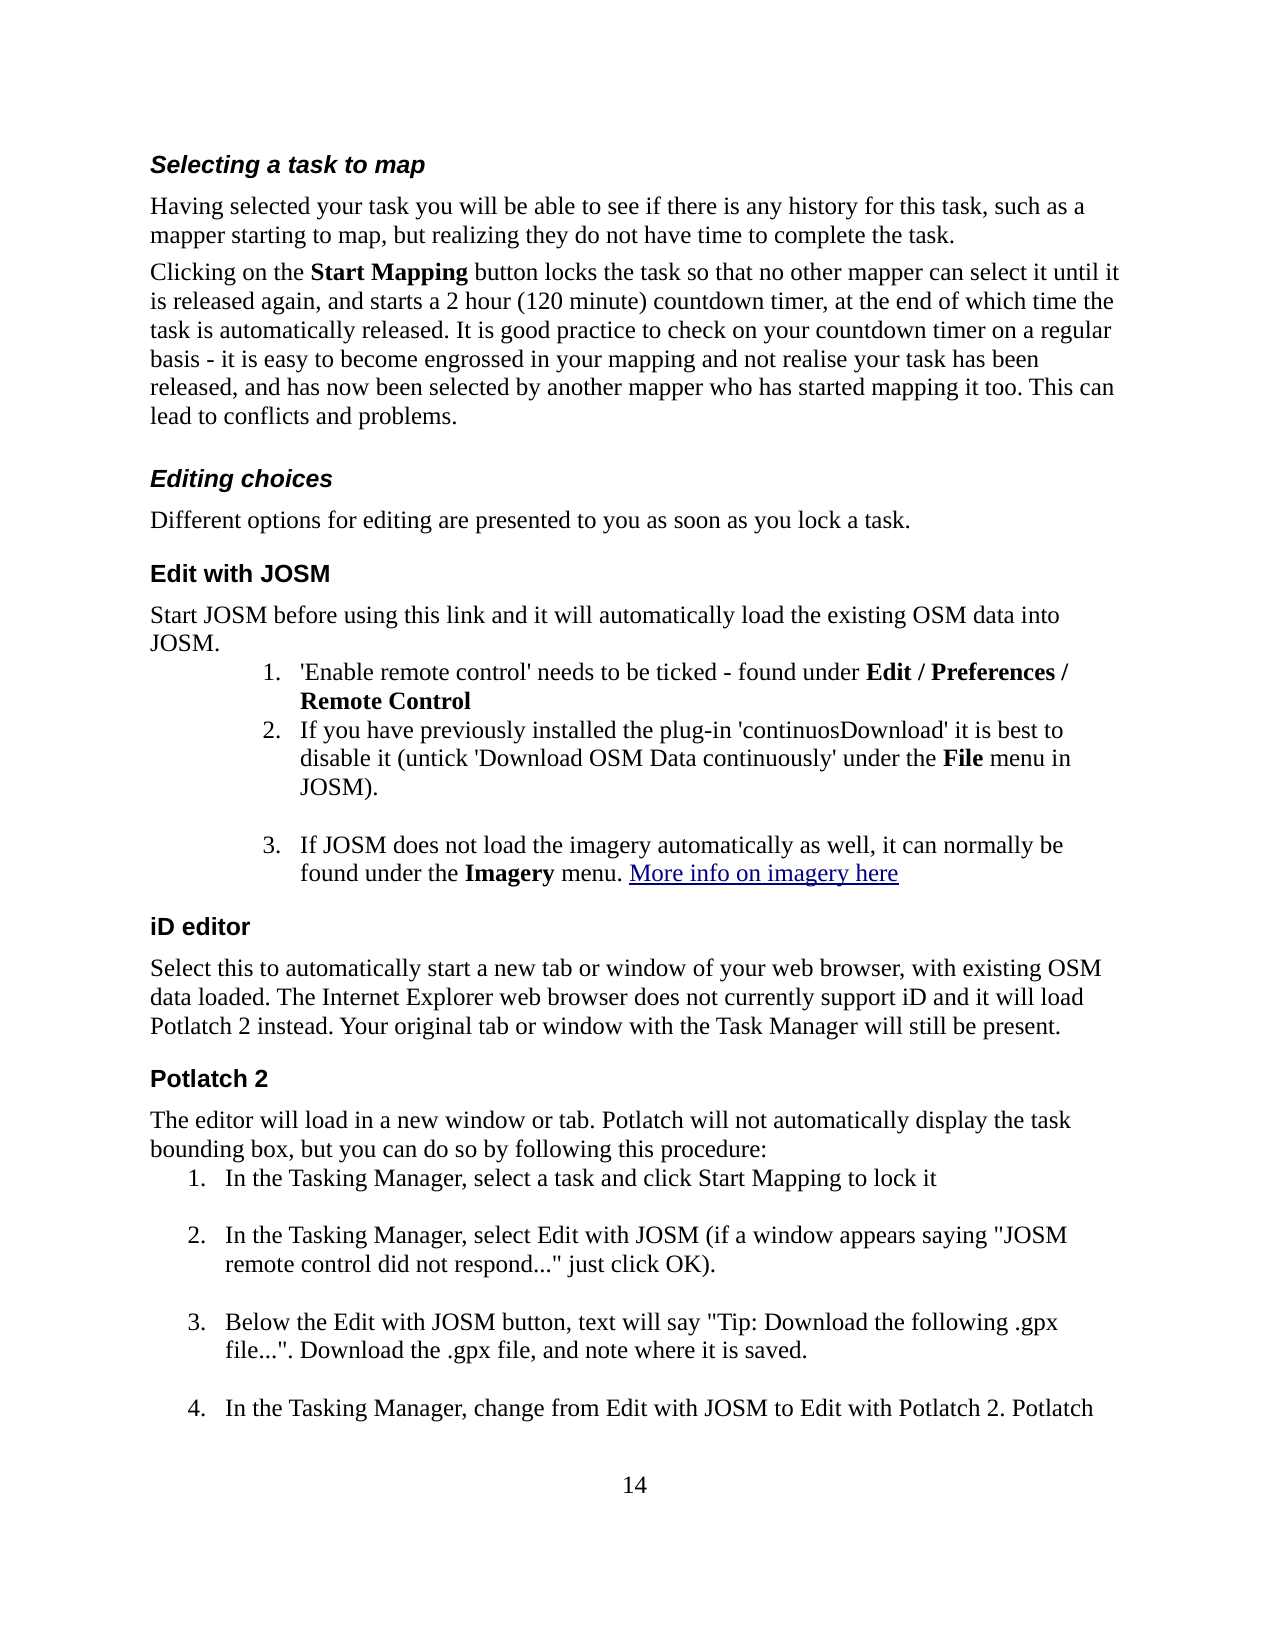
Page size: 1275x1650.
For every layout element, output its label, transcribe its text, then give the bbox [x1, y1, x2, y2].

subtitle Edit with JOSM [150, 559, 1125, 587]
text Different options for editing are presented to you as soon as you lock a task. [150, 505, 1125, 534]
subtitle Editing choices [150, 464, 1125, 492]
list If you have previously installed the plug-in 'continuosDownload' it is best to disable it (untick 'Download OSM Data continuously' under the File menu in JOSM). [262, 715, 1125, 830]
list 'Enable remote control' needs to be ticked - found under Edit / Preferences / Remote Control [262, 657, 1125, 715]
subtitle Potlatch 2 [150, 1064, 1125, 1093]
list In the Tasking Manager, select Edit with JOSM (if a window appears saying "JOSM remote control did not respond..." just click OK). [187, 1221, 1125, 1307]
text Clicking on the Start Mapping button locks the task so that no other mapper can select it until it is released again, and starts a 2 hour (120 minute) countdown timer, at the end of which time the task is automatically released. It is good practice to check on your countdown timer on a regular basis - it is easy to become engrossed in your mapping and not realise your task has been released, and has now been selected by another mapper who has started mapping it too. This can lead to conflicts and problems. [150, 257, 1125, 430]
subtitle iD editor [150, 912, 1125, 941]
list If JOSM does not load the imagery automatically as well, it can normally be found under the Imagery menu. More info on imagery here [262, 830, 1125, 887]
list In the Tasking Manager, select a task and click Start Mapping to lock it [187, 1163, 1125, 1221]
text Select this to automatically start a new tab or window of your web browser, with existing OSM data loaded. The Internet Explorer web browser does not currently support iD and it will load Potlatch 2 instead. Your original tab or window with the Task Manager will still be present. [150, 953, 1125, 1039]
list In the Tasking Manager, change from Edit with JOSM to Edit with Potlatch 2. Potlatch [187, 1393, 1125, 1422]
text The editor will load in a new window or tab. Potlatch will not automatically display the task bounding box, but you can do so by following this procedure: [150, 1106, 1125, 1163]
text Having selected your task you will be able to see if there is any history for this task, such as a mapper starting to map, but realizing they do not have time to complete the task. [150, 191, 1125, 248]
list Below the Edit with JOSM button, text will say "Tip: Download the following .gpx file...". Download the .gpx file, and note where it is saved. [187, 1307, 1125, 1393]
subtitle Selecting a task to map [150, 150, 1125, 178]
text Start JOSM before using this link and it will automatically load the existing OSM data into JOSM. [150, 600, 1125, 657]
